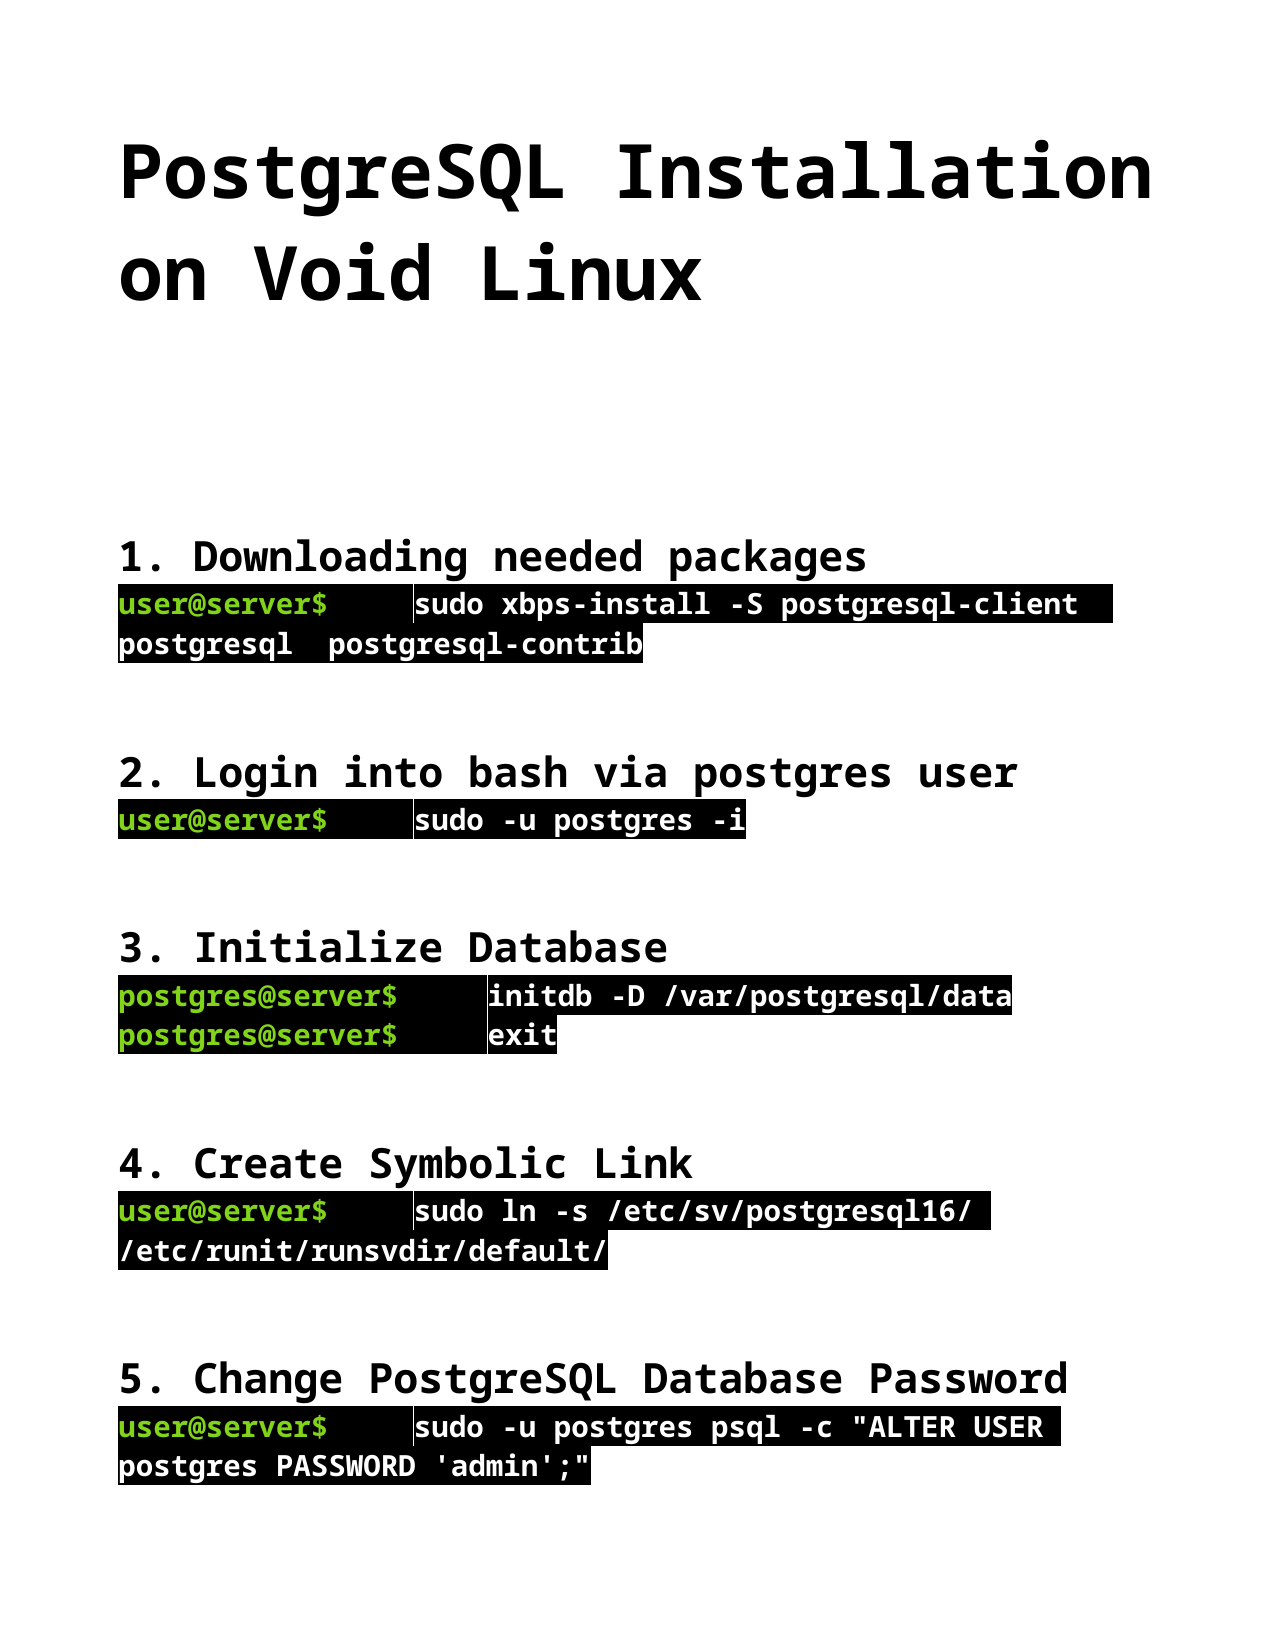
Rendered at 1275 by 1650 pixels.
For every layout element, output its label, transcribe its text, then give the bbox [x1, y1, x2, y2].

text user@server$ sudo xbps-install -S postgresql-client postgresql postgresql-contrib [118, 584, 1157, 663]
text 3. Initialize Database [118, 918, 1157, 975]
text user@server$ sudo -u postgres -i [118, 799, 1157, 839]
text 4. Create Symbolic Link [118, 1134, 1157, 1191]
text 5. Change PostgreSQL Database Password [118, 1349, 1157, 1406]
text postgres@server$ initdb -D /var/postgresql/data [118, 975, 1157, 1015]
text 1. Downloading needed packages [118, 527, 1157, 584]
text PostgreSQL Installation on Void Linux [118, 118, 1157, 322]
text user@server$ sudo ln -s /etc/sv/postgresql16/ /etc/runit/runsvdir/default/ [118, 1191, 1157, 1270]
text 2. Login into bash via postgres user [118, 742, 1157, 799]
text user@server$ sudo -u postgres psql -c "ALTER USER postgres PASSWORD 'admin';" [118, 1406, 1157, 1485]
text postgres@server$ exit [118, 1015, 1157, 1054]
